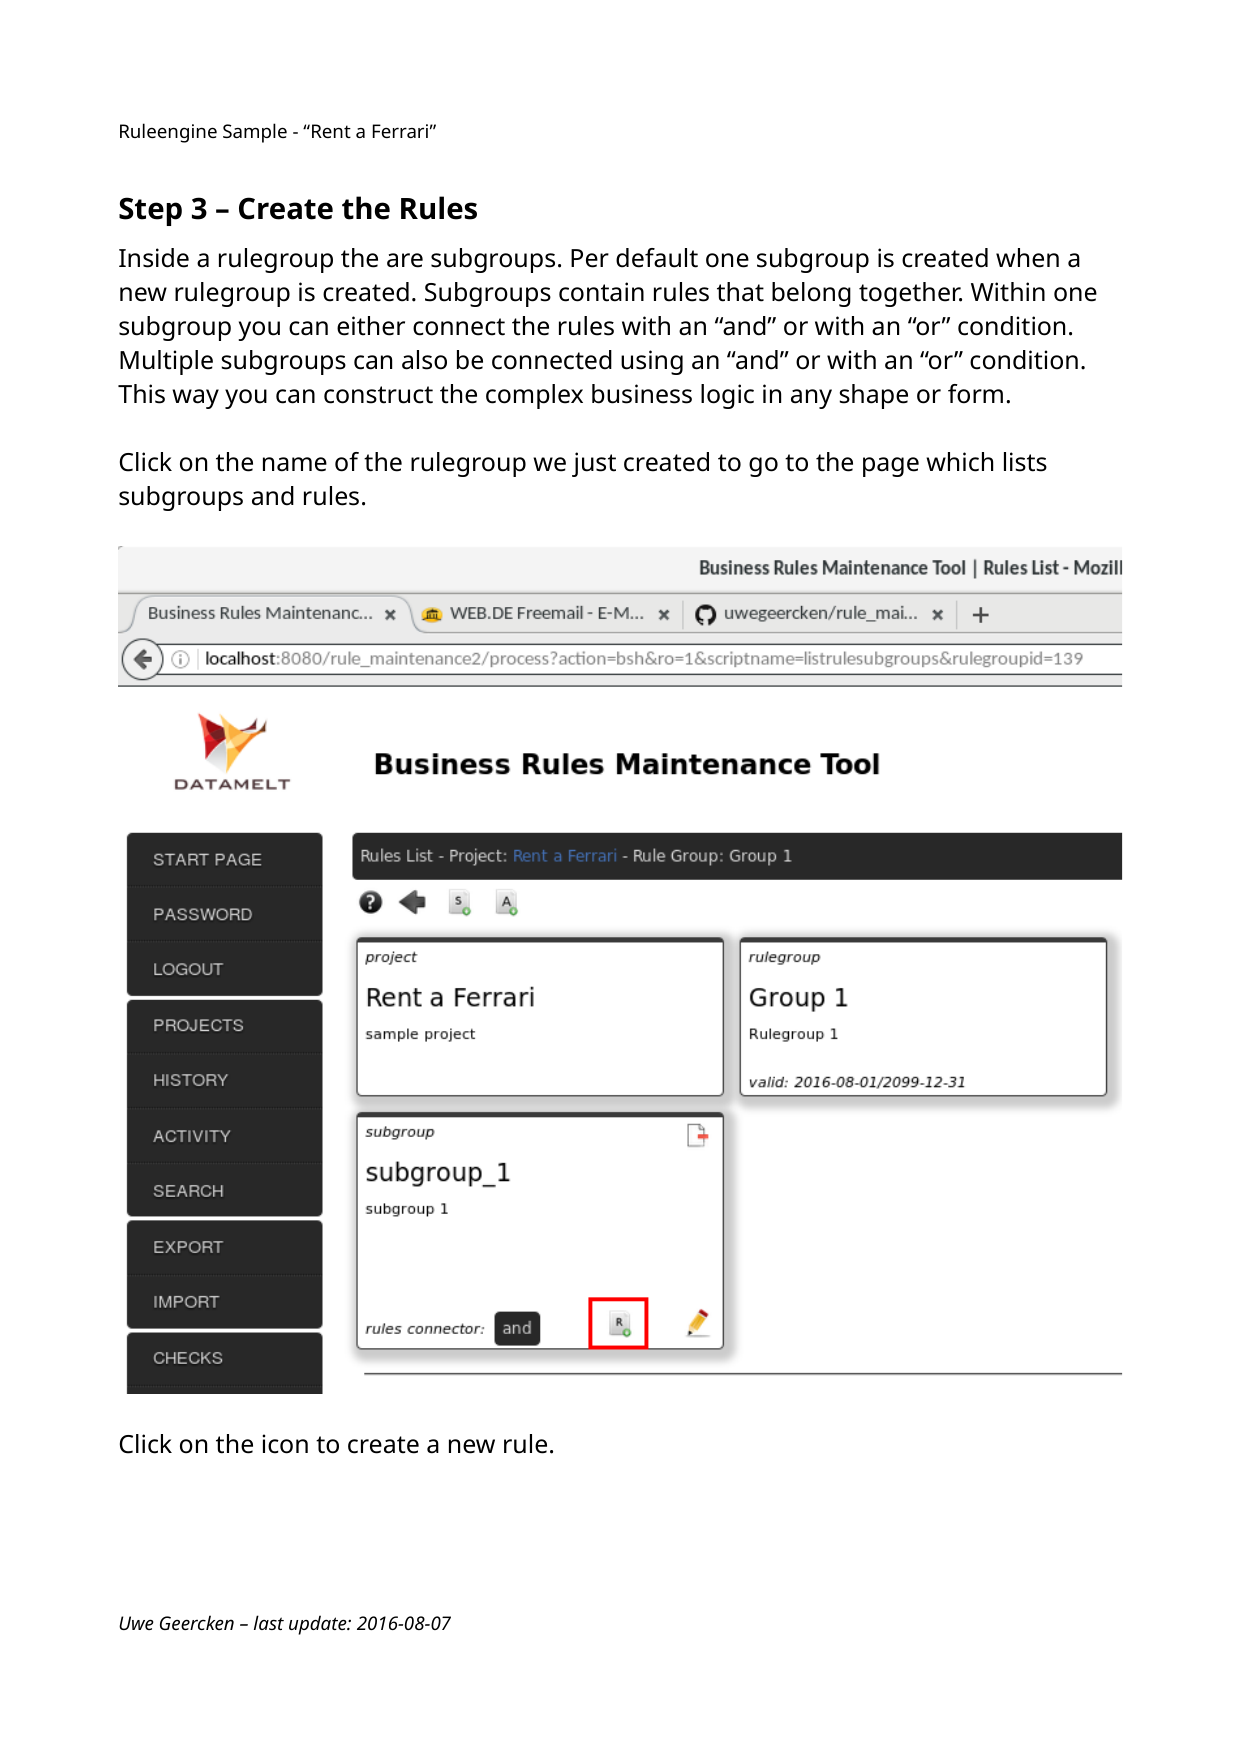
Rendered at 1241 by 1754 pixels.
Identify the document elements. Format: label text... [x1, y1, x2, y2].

text Click on the icon to create a new rule. [118, 1427, 1122, 1461]
subtitle Step 3 – Create the Rules [118, 188, 1122, 228]
text Inside a rulegroup the are subgroups. Per default one subgroup is created when a new rulegroup is created. Subgroups contain rules that belong together. Within one subgroup you can either connect the rules with an “and” or with an “or” condition. Multiple subgroups can also be connected using an “and” or with an “or” condition. This way you can construct the complex business logic in any shape or form. [118, 240, 1122, 411]
text Click on the name of the rulegroup we just created to go to the page which lists subgroups and rules. [118, 444, 1122, 513]
picture [118, 546, 1123, 1394]
